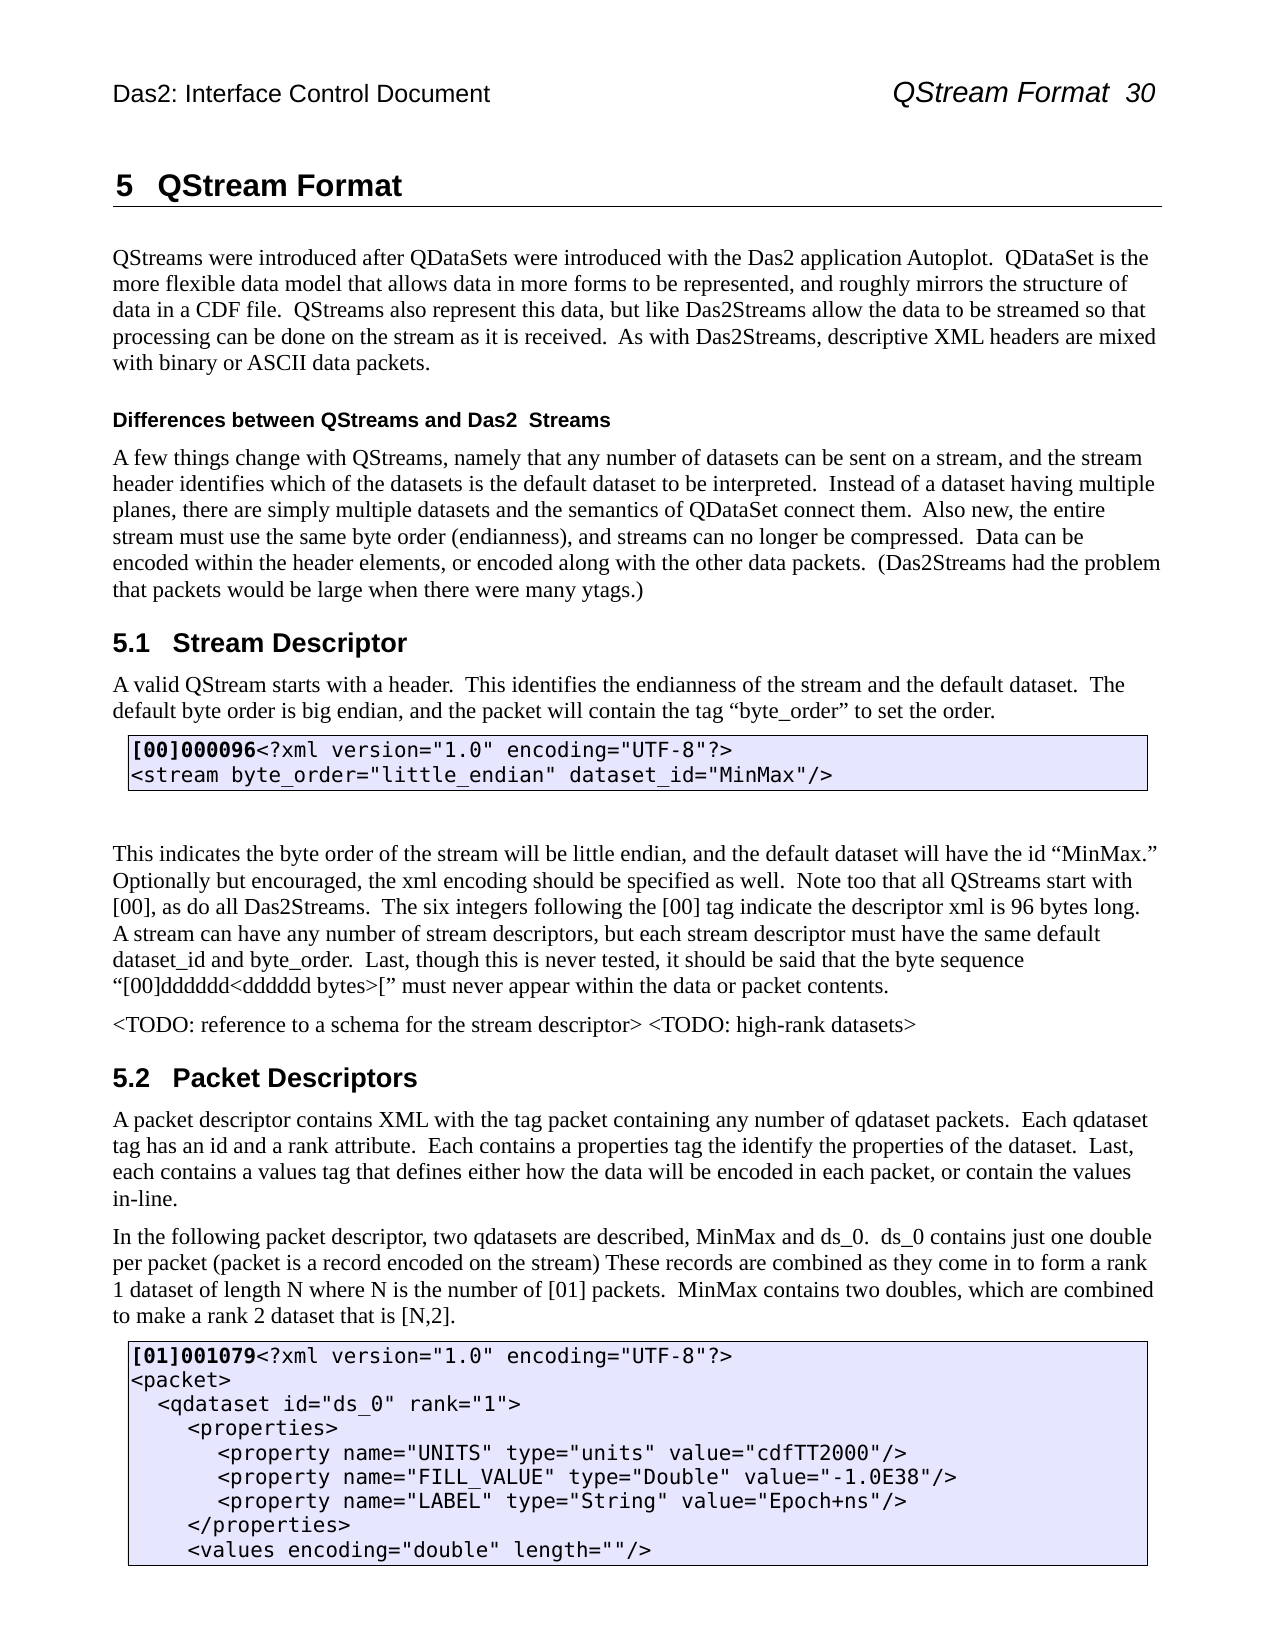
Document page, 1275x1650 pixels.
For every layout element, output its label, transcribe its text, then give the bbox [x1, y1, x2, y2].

text <stream byte_order="little_endian" dataset_id="MinMax"/> [129, 760, 1147, 790]
subtitle QStream Format [112, 164, 1162, 206]
text </properties> [129, 1510, 1147, 1535]
text <properties> [129, 1413, 1147, 1438]
text <TODO: reference to a schema for the stream descriptor> <TODO: high-rank datasets> [112, 1011, 1162, 1037]
text QStreams were introduced after QDataSets were introduced with the Das2 application Autoplot. QDataSet is the more flexible data model that allows data in more forms to be represented, and roughly mirrors the structure of data in a CDF file. QStreams also represent this data, but like Das2Streams allow the data to be streamed so that processing can be done on the stream as it is received. As with Das2Streams, descriptive XML headers are mixed with binary or ASCII data packets. [112, 244, 1162, 375]
text <packet> [129, 1365, 1147, 1389]
text <values encoding="double" length=""/> [129, 1535, 1147, 1565]
text In the following packet descriptor, two qdatasets are described, MinMax and ds_0. ds_0 contains just one double per packet (packet is a record encoded on the stream) These records are combined as they come in to form a rank 1 dataset of length N where N is the number of [01] packets. MinMax contains two doubles, which are combined to make a rank 2 dataset that is [N,2]. [112, 1223, 1162, 1328]
text A packet descriptor contains XML with the tag packet containing any number of qdataset packets. Each qdataset tag has an id and a rank attribute. Each contains a properties tag the identify the properties of the dataset. Last, each contains a values tag that defines either how the data will be encoded in each packet, or contain the values in-line. [112, 1106, 1162, 1211]
subtitle Differences between QStreams and Das2 Streams [112, 408, 1162, 432]
text <property name="LABEL" type="String" value="Epoch+ns"/> [129, 1486, 1147, 1510]
text A few things change with QStreams, namely that any number of datasets can be sent on a stream, and the stream header identifies which of the datasets is the default dataset to be interpreted. Instead of a dataset having multiple planes, there are simply multiple datasets and the semantics of QDataSet connect them. Also new, the entire stream must use the same byte order (endianness), and streams can no longer be compressed. Data can be encoded within the header elements, or encoded along with the other data packets. (Das2Streams had the problem that packets would be large when there were many ytags.) [112, 444, 1162, 602]
text [00]000096<?xml version="1.0" encoding="UTF-8"?> [129, 736, 1147, 760]
text A valid QStream starts with a header. This identifies the endianness of the stream and the default dataset. The default byte order is big endian, and the packet will contain the tag “byte_order” to set the order. [112, 671, 1162, 723]
text This indicates the byte order of the stream will be little endian, and the default dataset will have the id “MinMax.” Optionally but encouraged, the xml encoding should be specified as well. Note too that all QStreams start with [00], as do all Das2Streams. The six integers following the [00] tag indicate the descriptor xml is 96 bytes long. A stream can have any number of stream descriptors, but each stream descriptor must have the same default dataset_id and byte_order. Last, though this is never tested, it should be said that the byte sequence “[00]dddddd<dddddd bytes>[” must never appear within the data or packet contents. [112, 841, 1162, 999]
subtitle Stream Descriptor [112, 627, 1162, 658]
text <property name="FILL_VALUE" type="Double" value="-1.0E38"/> [129, 1462, 1147, 1486]
text [01]001079<?xml version="1.0" encoding="UTF-8"?> [129, 1342, 1147, 1365]
text <qdataset id="ds_0" rank="1"> [129, 1389, 1147, 1413]
subtitle Packet Descriptors [112, 1062, 1162, 1093]
text <property name="UNITS" type="units" value="cdfTT2000"/> [129, 1438, 1147, 1462]
